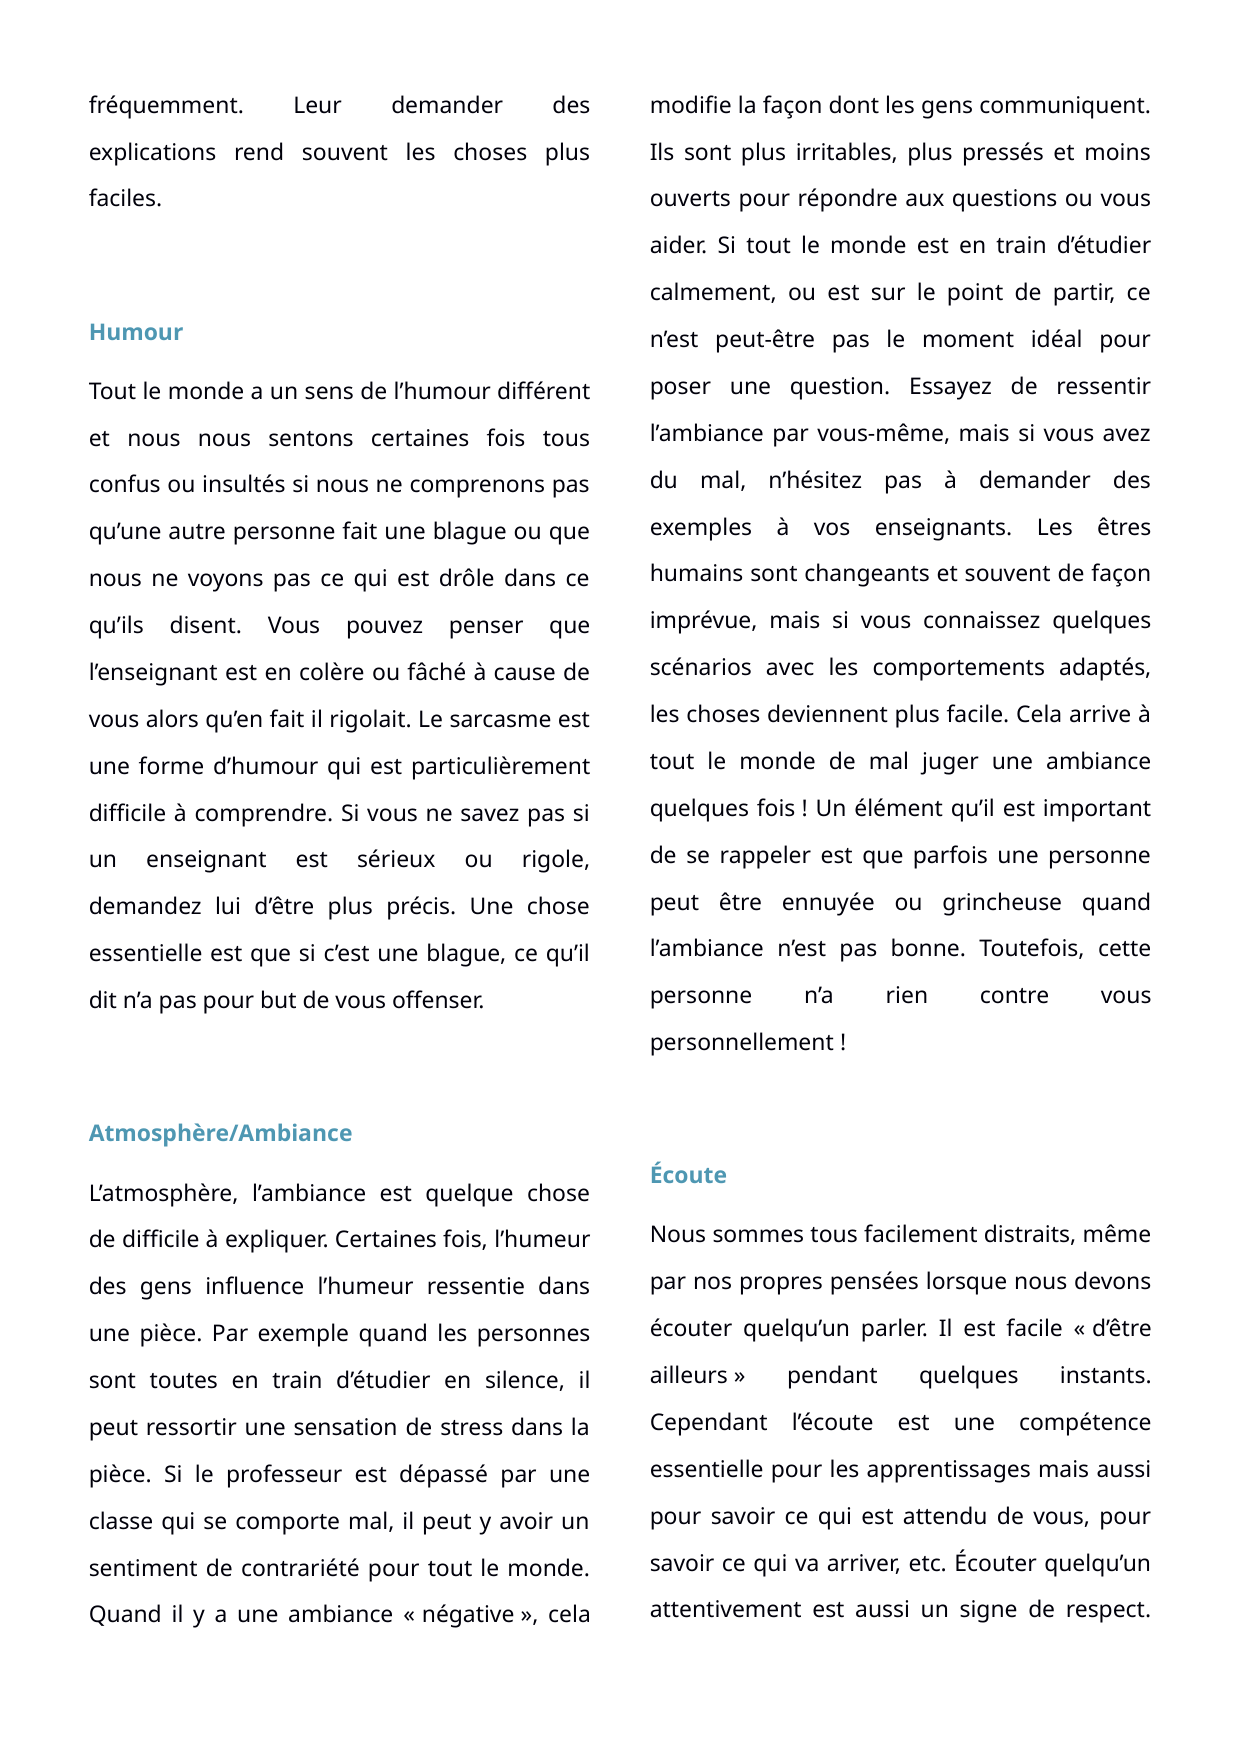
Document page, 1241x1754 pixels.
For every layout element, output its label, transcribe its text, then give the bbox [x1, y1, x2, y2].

text fréquemment. Leur demander des explications rend souvent les choses plus faciles. [88, 88, 591, 213]
text Tout le monde a un sens de l’humour différent et nous nous sentons certaines fois tous confus ou insultés si nous ne comprenons pas qu’une autre personne fait une blague ou que nous ne voyons pas ce qui est drôle dans ce qu’ils disent. Vous pouvez penser que l’enseignant est en colère ou fâché à cause de vous alors qu’en fait il rigolait. Le sarcasme est une forme d’humour qui est particulièrement difficile à comprendre. Si vous ne savez pas si un enseignant est sérieux ou rigole, demandez lui d’être plus précis. Une chose essentielle est que si c’est une blague, ce qu’il dit n’a pas pour but de vous offenser. [88, 375, 591, 1015]
text L’atmosphère, l’ambiance est quelque chose de difficile à expliquer. Certaines fois, l’humeur des gens influence l’humeur ressentie dans une pièce. Par exemple quand les personnes sont toutes en train d’étudier en silence, il peut ressortir une sensation de stress dans la pièce. Si le professeur est dépassé par une classe qui se comporte mal, il peut y avoir un sentiment de contrariété pour tout le monde. Quand il y a une ambiance « négative », cela [88, 1176, 591, 1629]
text Nous sommes tous facilement distraits, même par nos propres pensées lorsque nous devons écouter quelqu’un parler. Il est facile « d’être ailleurs » pendant quelques instants. Cependant l’écoute est une compétence essentielle pour les apprentissages mais aussi pour savoir ce qui est attendu de vous, pour savoir ce qui va arriver, etc. Écouter quelqu’un attentivement est aussi un signe de respect. [649, 1218, 1152, 1625]
subtitle Atmosphère/Ambiance [88, 1117, 591, 1148]
subtitle Écoute [649, 1159, 1152, 1190]
subtitle Humour [88, 315, 591, 347]
text modifie la façon dont les gens communiquent. Ils sont plus irritables, plus pressés et moins ouverts pour répondre aux questions ou vous aider. Si tout le monde est en train d’étudier calmement, ou est sur le point de partir, ce n’est peut-être pas le moment idéal pour poser une question. Essayez de ressentir l’ambiance par vous-même, mais si vous avez du mal, n’hésitez pas à demander des exemples à vos enseignants. Les êtres humains sont changeants et souvent de façon imprévue, mais si vous connaissez quelques scénarios avec les comportements adaptés, les choses deviennent plus facile. Cela arrive à tout le monde de mal juger une ambiance quelques fois ! Un élément qu’il est important de se rappeler est que parfois une personne peut être ennuyée ou grincheuse quand l’ambiance n’est pas bonne. Toutefois, cette personne n’a rien contre vous personnellement ! [649, 88, 1152, 1057]
